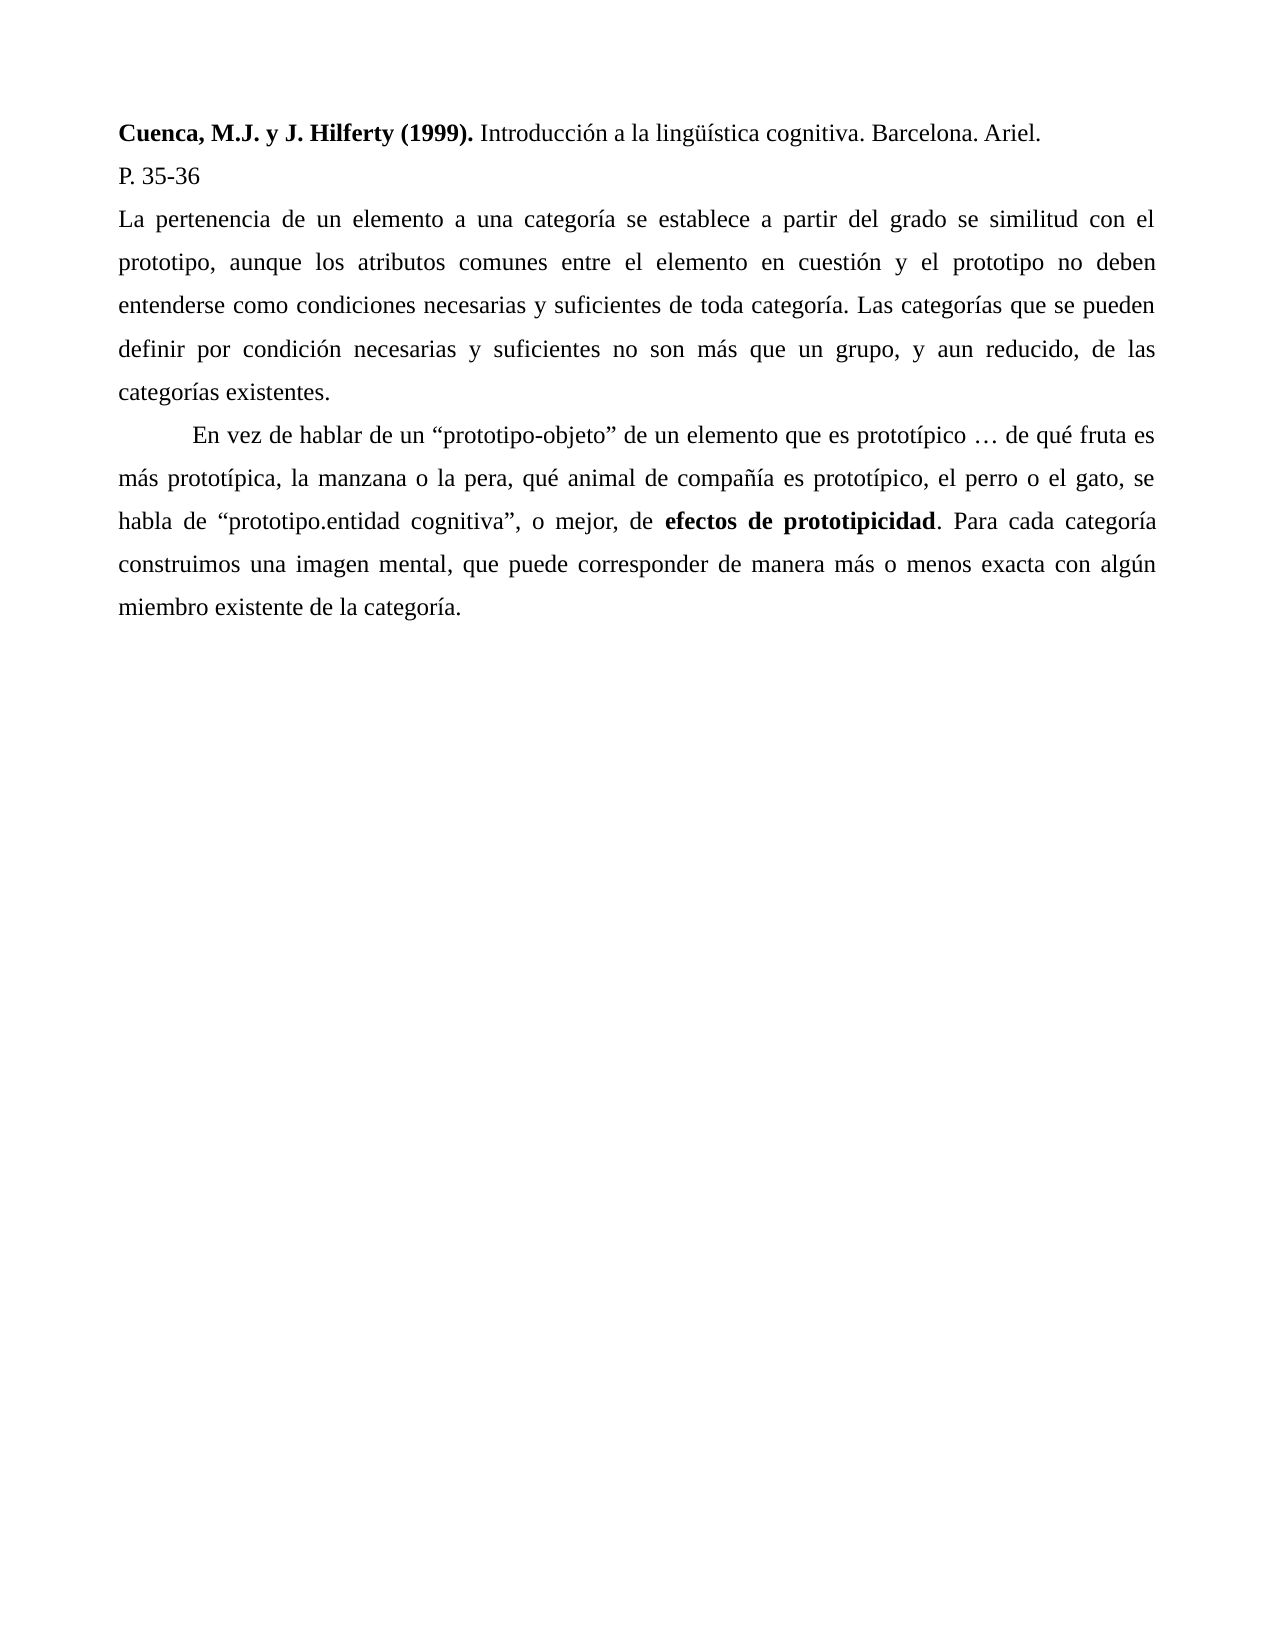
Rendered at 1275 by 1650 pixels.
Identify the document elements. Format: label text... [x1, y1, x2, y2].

text Cuenca, M.J. y J. Hilferty (1999). Introducción a la lingüística cognitiva. Barcelona. Ariel. [118, 118, 1157, 147]
text La pertenencia de un elemento a una categoría se establece a partir del grado se similitud con el prototipo, aunque los atributos comunes entre el elemento en cuestión y el prototipo no deben entenderse como condiciones necesarias y suficientes de toda categoría. Las categorías que se pueden definir por condición necesarias y suficientes no son más que un grupo, y aun reducido, de las categorías existentes. [118, 204, 1157, 406]
text En vez de hablar de un “prototipo-objeto” de un elemento que es prototípico … de qué fruta es más prototípica, la manzana o la pera, qué animal de compañía es prototípico, el perro o el gato, se habla de “prototipo.entidad cognitiva”, o mejor, de efectos de prototipicidad. Para cada categoría construimos una imagen mental, que puede corresponder de manera más o menos exacta con algún miembro existente de la categoría. [118, 420, 1157, 621]
text P. 35-36 [118, 161, 1157, 190]
